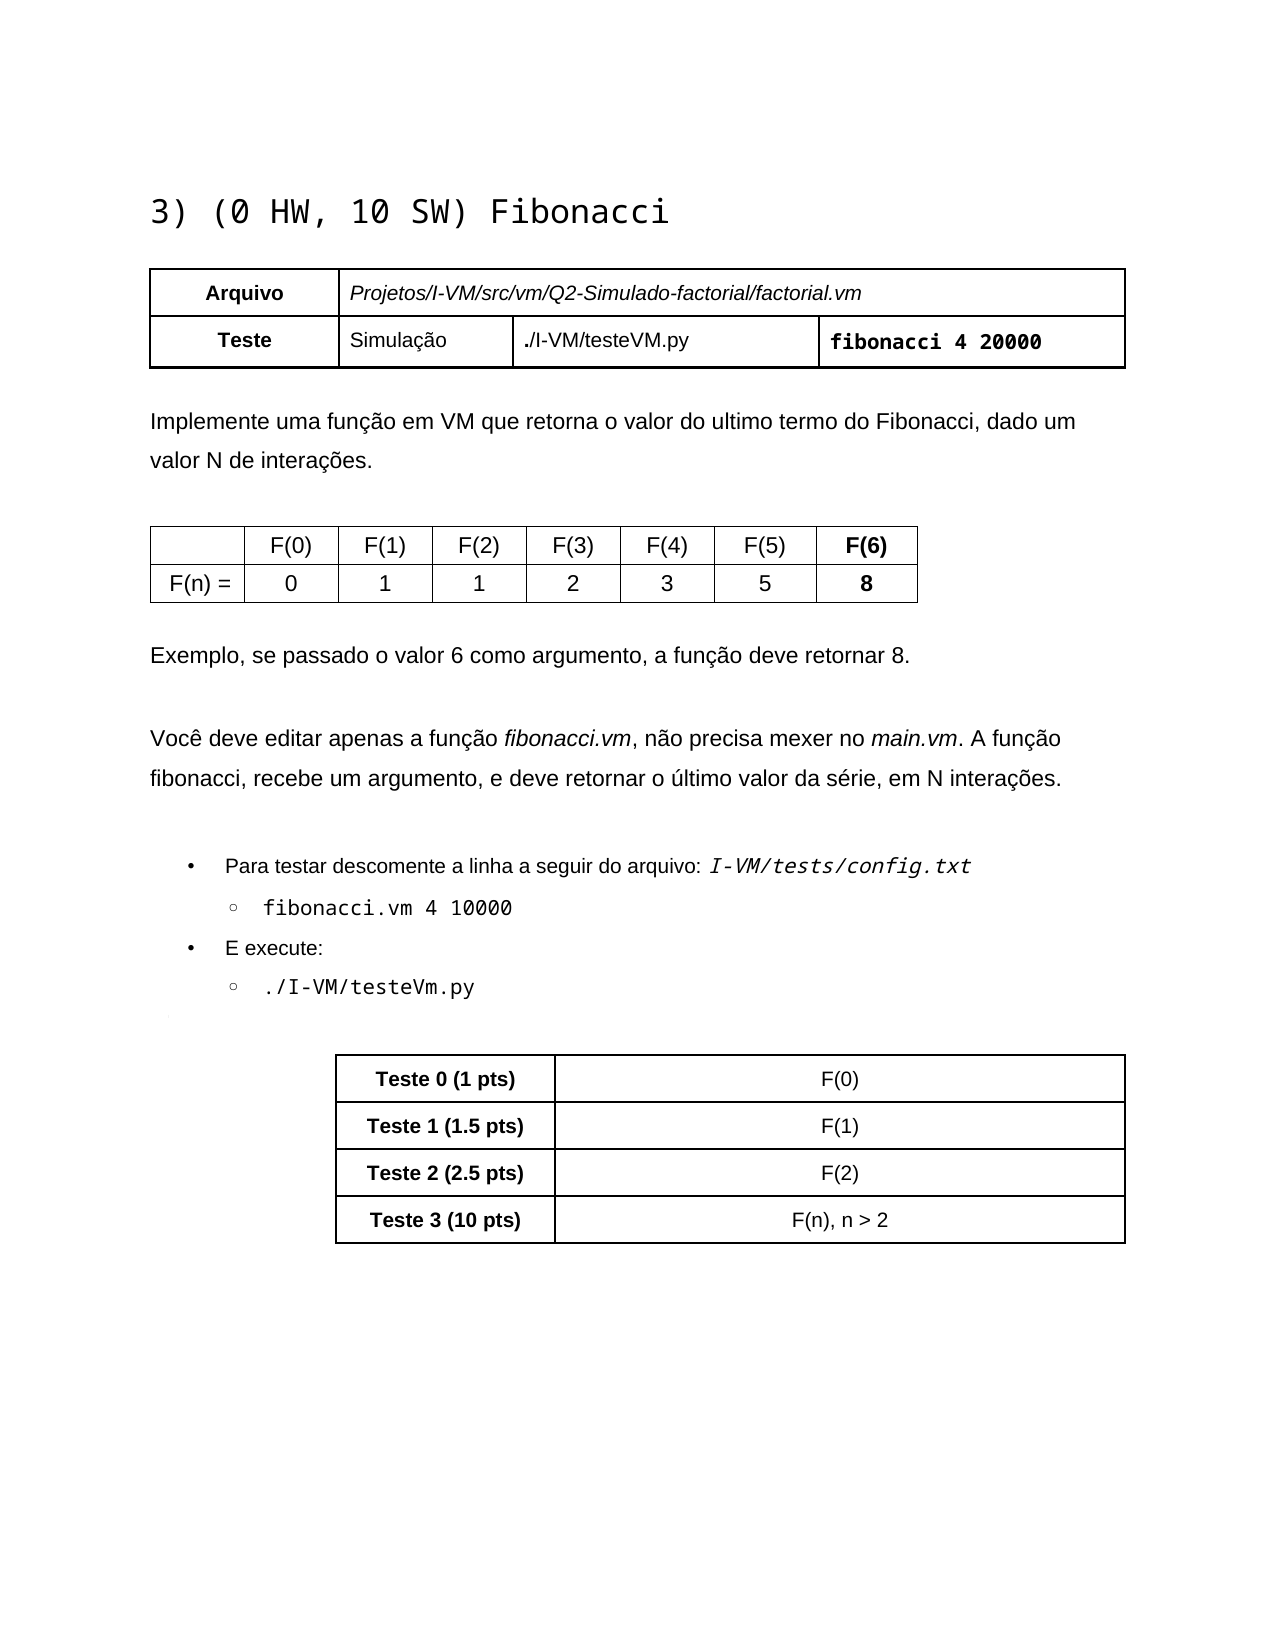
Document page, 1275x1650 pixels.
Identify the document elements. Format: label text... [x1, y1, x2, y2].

table_cell Teste 3 (10 pts) [337, 1197, 554, 1242]
table_cell 8 [817, 565, 917, 602]
table_header F(6) [817, 527, 917, 564]
subtitle 3) (0 HW, 10 SW) Fibonacci [150, 187, 1125, 233]
table_cell Teste [151, 317, 338, 366]
table_cell F(n) = [151, 565, 244, 602]
table_cell F(2) [556, 1150, 1124, 1195]
table_cell ./I-VM/testeVM.py [514, 317, 818, 366]
table_cell 2 [527, 565, 620, 602]
table_cell fibonacci 4 20000 [820, 317, 1124, 366]
list E execute: [187, 936, 1125, 960]
table_header Arquivo [151, 270, 338, 315]
table_header F(0) [556, 1056, 1124, 1101]
list fibonacci.vm 4 10000 [225, 893, 1125, 922]
table_cell 5 [715, 565, 816, 602]
table_header Teste 0 (1 pts) [337, 1056, 554, 1101]
list ./I-VM/testeVm.py [225, 972, 1125, 1001]
table_cell 1 [433, 565, 526, 602]
table_header F(0) [245, 527, 338, 564]
table_cell 1 [339, 565, 432, 602]
table_cell F(1) [556, 1103, 1124, 1148]
list Para testar descomente a linha a seguir do arquivo: I-VM/tests/config.txt [187, 851, 1125, 879]
text Implemente uma função em VM que retorna o valor do ultimo termo do Fibonacci, dado um valor N de interações. [150, 408, 1125, 474]
table_cell 3 [621, 565, 714, 602]
text Você deve editar apenas a função fibonacci.vm, não precisa mexer no main.vm. A função fibonacci, recebe um argumento, e deve retornar o último valor da série, em N interações. [150, 725, 1125, 791]
table_header F(2) [433, 527, 526, 564]
table_header F(3) [527, 527, 620, 564]
table_cell Teste 1 (1.5 pts) [337, 1103, 554, 1148]
text Exemplo, se passado o valor 6 como argumento, a função deve retornar 8. [150, 642, 1125, 668]
table_cell F(n), n > 2 [556, 1197, 1124, 1242]
table_header F(4) [621, 527, 714, 564]
table_cell 0 [245, 565, 338, 602]
table_header F(1) [339, 527, 432, 564]
table_cell Simulação [340, 317, 512, 366]
table_header Projetos/I-VM/src/vm/Q2-Simulado-factorial/factorial.vm [340, 270, 1124, 315]
table_header [151, 527, 244, 564]
table_cell Teste 2 (2.5 pts) [337, 1150, 554, 1195]
table_header F(5) [715, 527, 816, 564]
